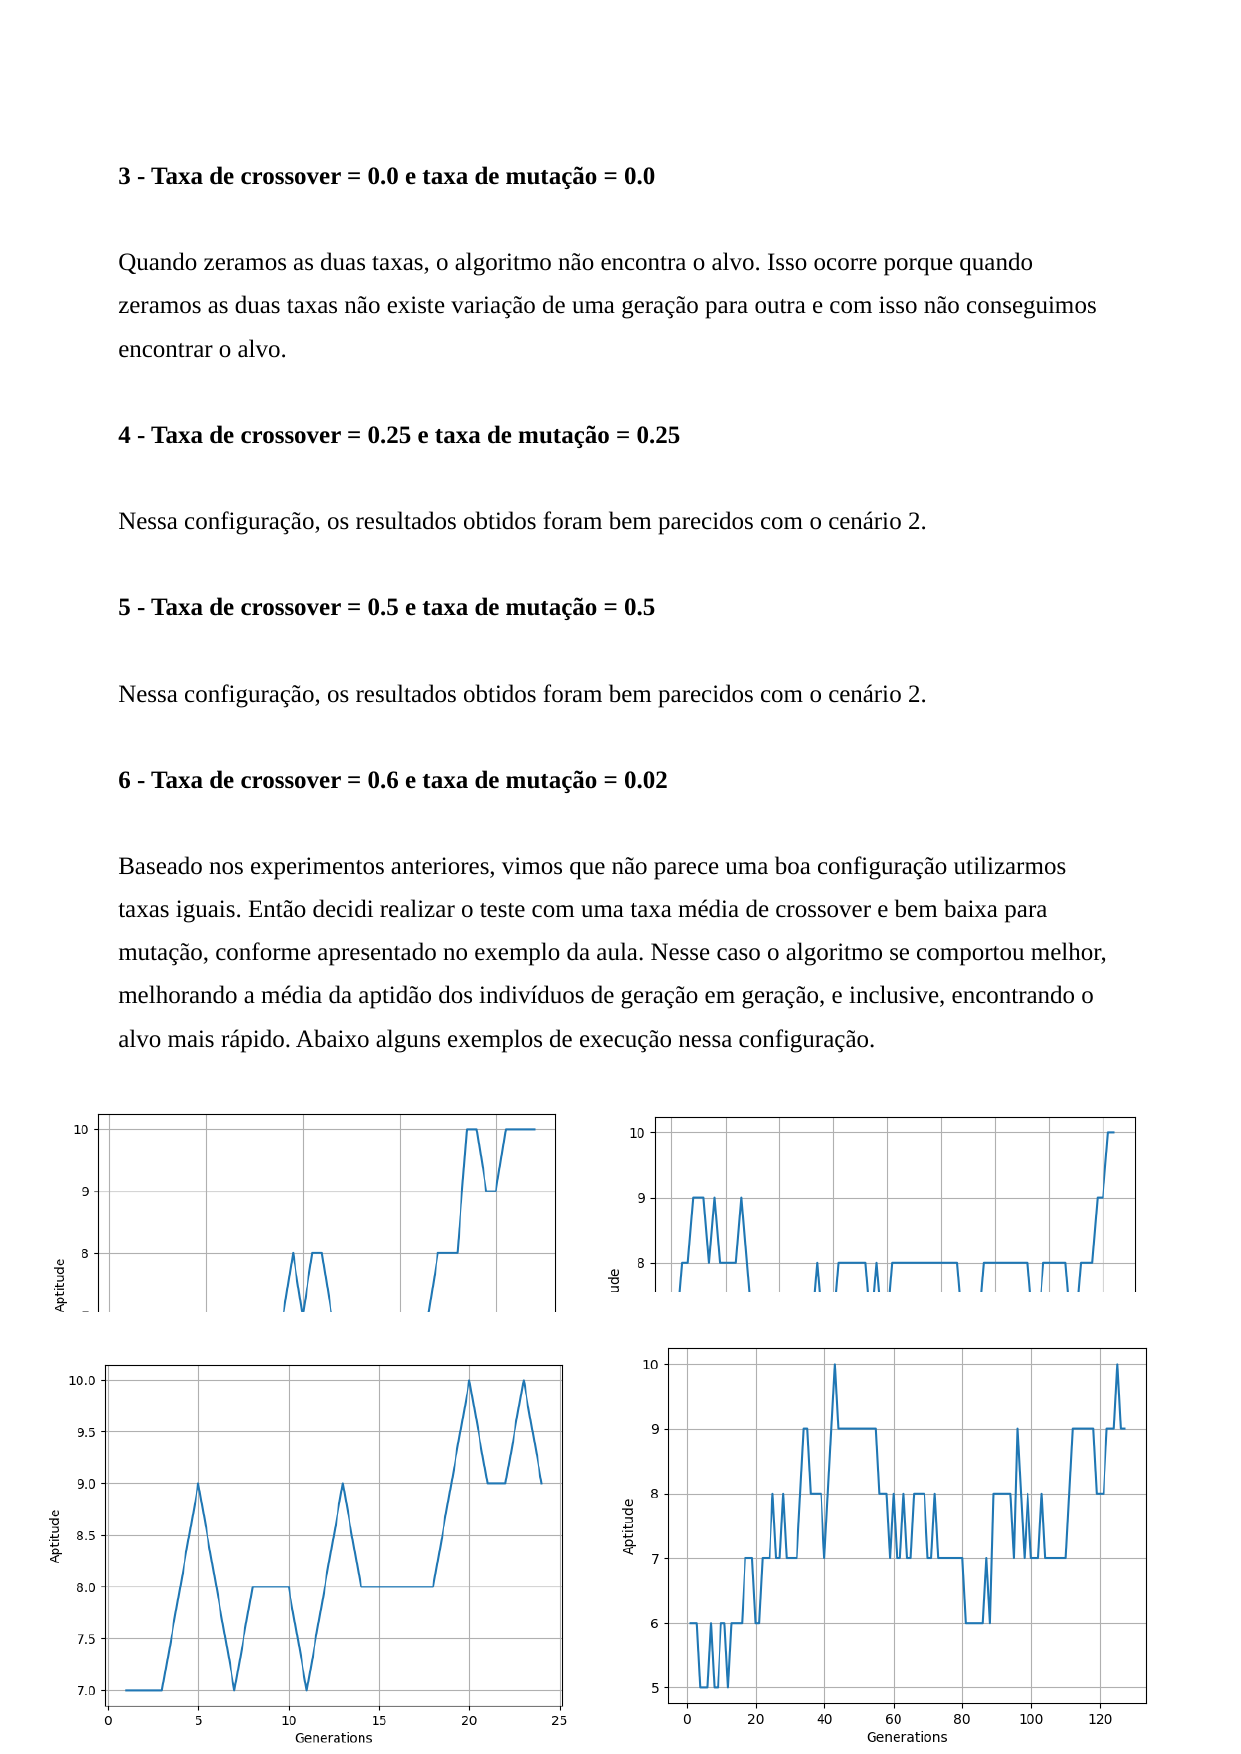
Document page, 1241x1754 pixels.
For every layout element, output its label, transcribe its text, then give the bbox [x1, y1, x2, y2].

text Baseado nos experimentos anteriores, vimos que não parece uma boa configuração utilizarmos taxas iguais. Então decidi realizar o teste com uma taxa média de crossover e bem baixa para mutação, conforme apresentado no exemplo da aula. Nesse caso o algoritmo se comportou melhor, melhorando a média da aptidão dos indivíduos de geração em geração, e inclusive, encontrando o alvo mais rápido. Abaixo alguns exemplos de execução nessa configuração. [118, 851, 1122, 1052]
text 3 - Taxa de crossover = 0.0 e taxa de mutação = 0.0 [118, 161, 1122, 190]
text 4 - Taxa de crossover = 0.25 e taxa de mutação = 0.25 [118, 420, 1122, 449]
text Quando zeramos as duas taxas, o algoritmo não encontra o alvo. Isso ocorre porque quando zeramos as duas taxas não existe variação de uma geração para outra e com isso não conseguimos encontrar o alvo. [118, 247, 1122, 362]
text 5 - Taxa de crossover = 0.5 e taxa de mutação = 0.5 [118, 592, 1122, 621]
text Nessa configuração, os resultados obtidos foram bem parecidos com o cenário 2. [118, 506, 1122, 535]
picture [24, 1060, 1207, 1754]
text 6 - Taxa de crossover = 0.6 e taxa de mutação = 0.02 [118, 765, 1122, 794]
text Nessa configuração, os resultados obtidos foram bem parecidos com o cenário 2. [118, 679, 1122, 707]
